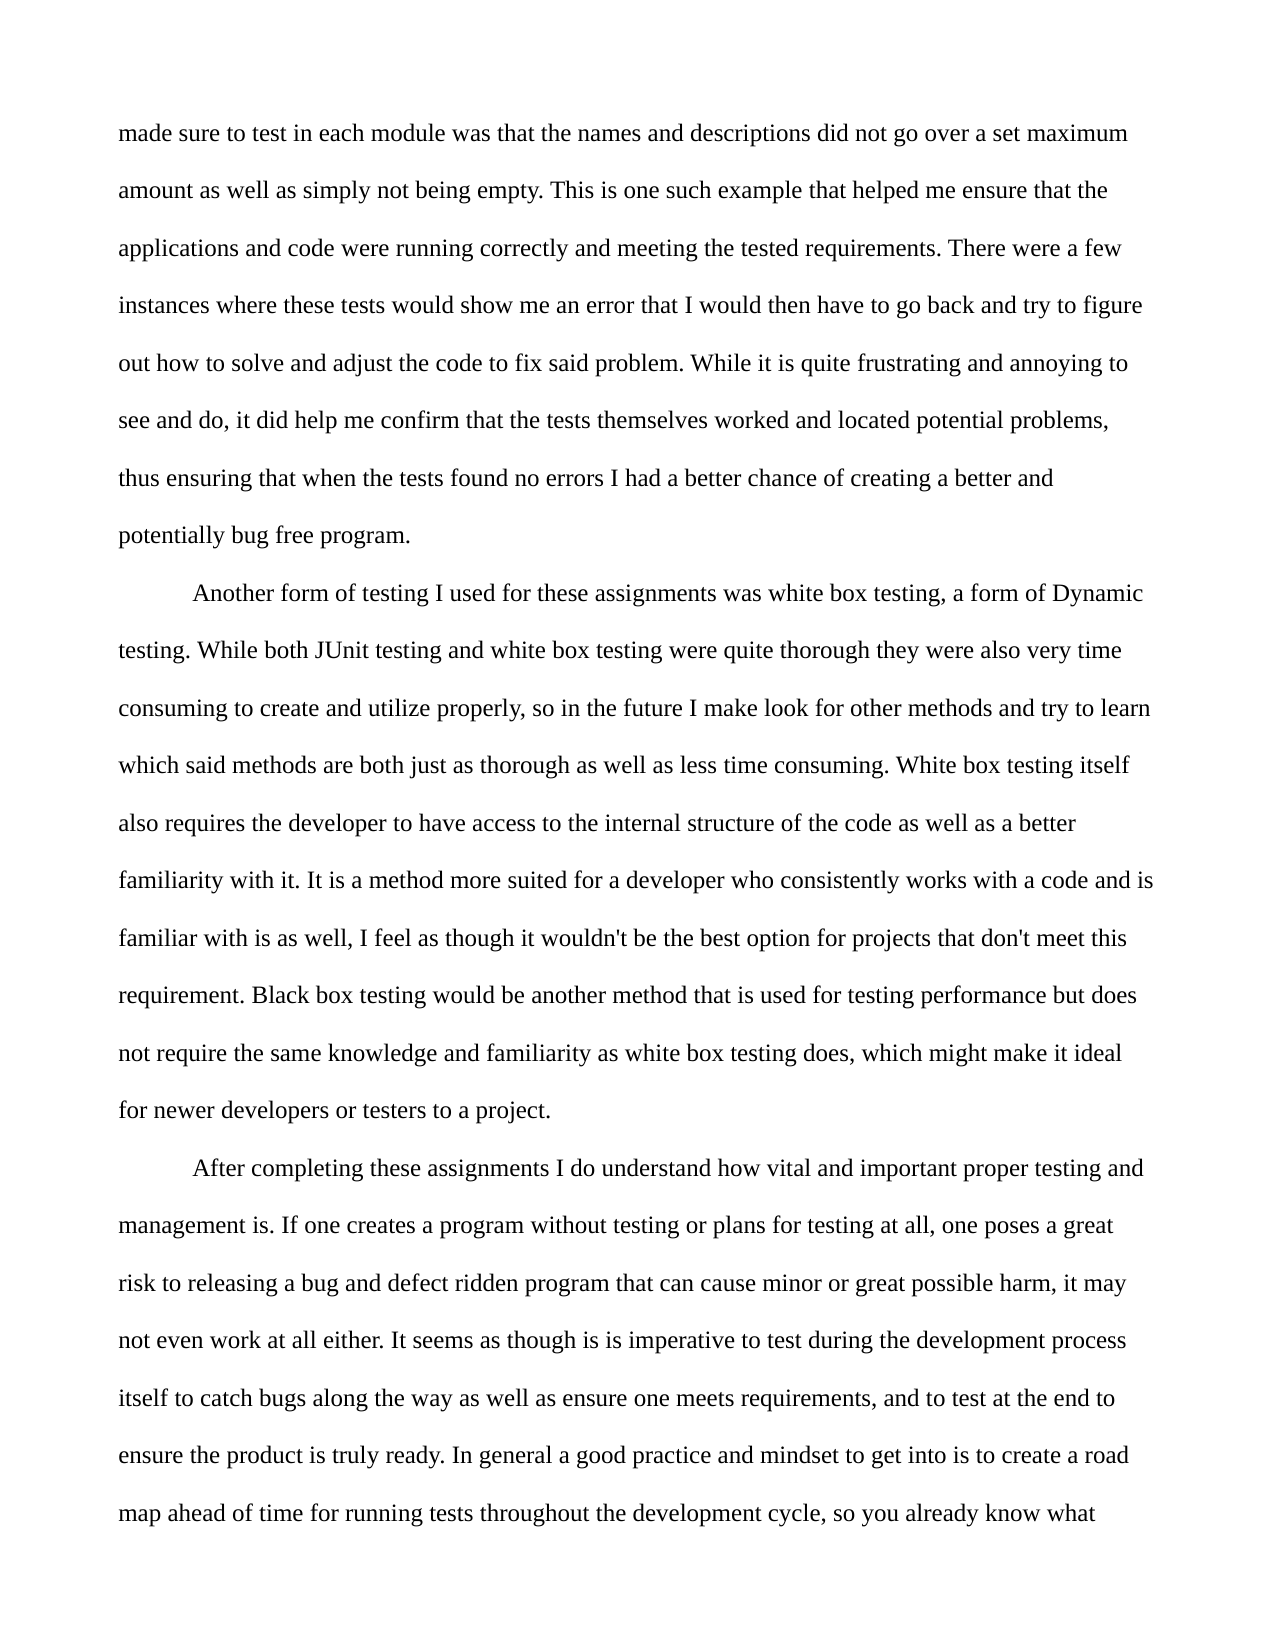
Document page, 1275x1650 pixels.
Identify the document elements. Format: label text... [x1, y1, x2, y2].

text Another form of testing I used for these assignments was white box testing, a form of Dynamic testing. While both JUnit testing and white box testing were quite thorough they were also very time consuming to create and utilize properly, so in the future I make look for other methods and try to learn which said methods are both just as thorough as well as less time consuming. White box testing itself also requires the developer to have access to the internal structure of the code as well as a better familiarity with it. It is a method more suited for a developer who consistently works with a code and is familiar with is as well, I feel as though it wouldn't be the best option for projects that don't meet this requirement. Black box testing would be another method that is used for testing performance but does not require the same knowledge and familiarity as white box testing does, which might make it ideal for newer developers or testers to a project. [118, 578, 1157, 1124]
text made sure to test in each module was that the names and descriptions did not go over a set maximum amount as well as simply not being empty. This is one such example that helped me ensure that the applications and code were running correctly and meeting the tested requirements. There were a few instances where these tests would show me an error that I would then have to go back and try to figure out how to solve and adjust the code to fix said problem. While it is quite frustrating and annoying to see and do, it did help me confirm that the tests themselves worked and located potential problems, thus ensuring that when the tests found no errors I had a better chance of creating a better and potentially bug free program. [118, 118, 1157, 549]
text After completing these assignments I do understand how vital and important proper testing and management is. If one creates a program without testing or plans for testing at all, one poses a great risk to releasing a bug and defect ridden program that can cause minor or great possible harm, it may not even work at all either. It seems as though is is imperative to test during the development process itself to catch bugs along the way as well as ensure one meets requirements, and to test at the end to ensure the product is truly ready. In general a good practice and mindset to get into is to create a road map ahead of time for running tests throughout the development cycle, so you already know what [118, 1153, 1157, 1527]
